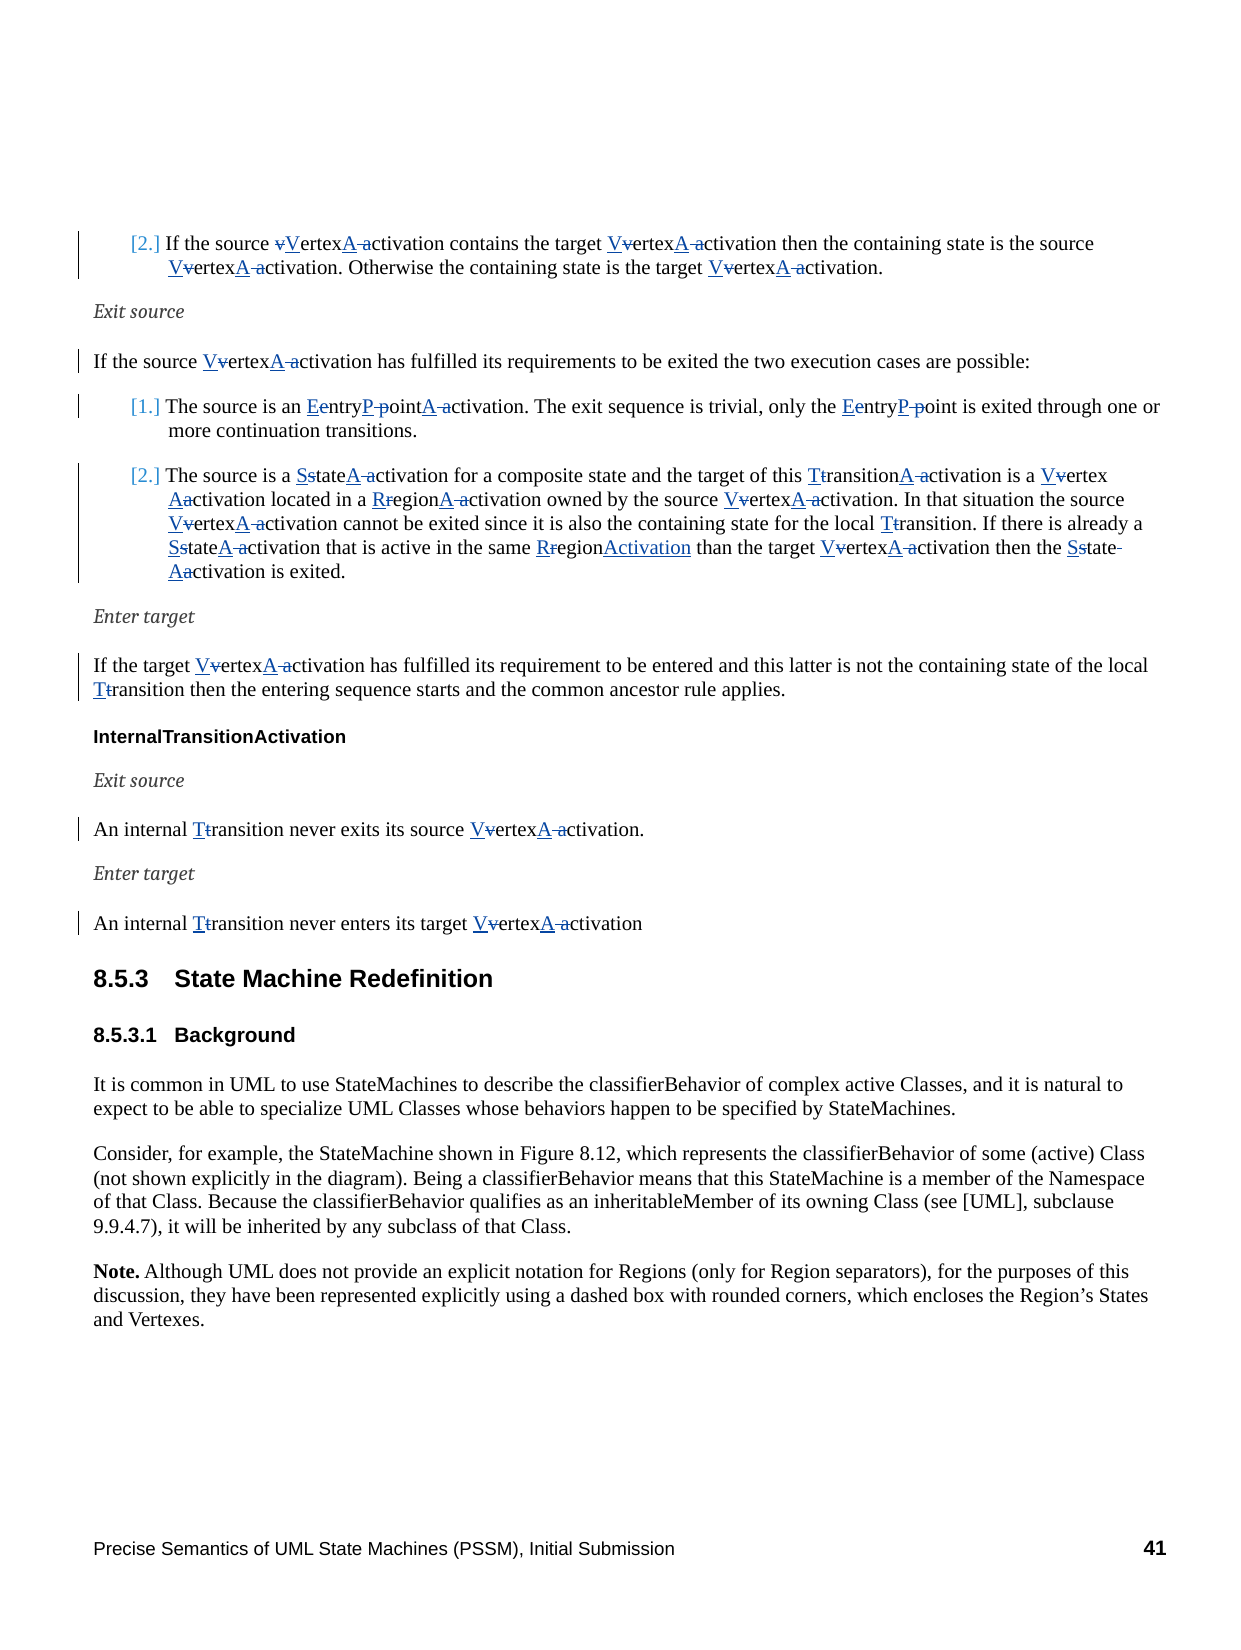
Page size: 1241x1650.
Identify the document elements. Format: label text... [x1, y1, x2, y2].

list If the source VertexActivation contains the target VertexActivation then the containing state is the source VertexActivation. Otherwise the containing state is the target VertexActivation. [131, 231, 1164, 279]
text Note. Although UML does not provide an explicit notation for Regions (only for Region separators), for the purposes of this discussion, they have been represented explicitly using a dashed box with rounded corners, which encloses the Region’s States and Vertexes. [93, 1259, 1164, 1331]
list The source is an EntryPointActivation. The exit sequence is trivial, only the EntryPoint is exited through one or more continuation transitions. [131, 394, 1164, 442]
text Consider, for example, the StateMachine shown in Figure 8.12, which represents the classifierBehavior of some (active) Class (not shown explicitly in the diagram). Being a classifierBehavior means that this StateMachine is a member of the Namespace of that Class. Because the classifierBehavior qualifies as an inheritableMember of its owning Class (see [UML], subclause 9.9.4.7), it will be inherited by any subclass of that Class. [93, 1141, 1164, 1238]
text It is common in UML to use StateMachines to describe the classifierBehavior of complex active Classes, and it is natural to expect to be able to specialize UML Classes whose behaviors happen to be specified by StateMachines. [93, 1072, 1164, 1120]
list The source is a StateActivation for a composite state and the target of this TransitionActivation is a Vertex Activation located in a RegionActivation owned by the source VertexActivation. In that situation the source VertexActivation cannot be exited since it is also the containing state for the local Transition. If there is already a StateActivation that is active in the same RegionActivation than the target VertexActivation then the StateActivation is exited. [131, 463, 1164, 583]
subtitle State Machine Redefinition [93, 964, 1164, 993]
subtitle Exit source [93, 300, 1164, 324]
subtitle Exit source [93, 768, 1164, 792]
subtitle Enter target [93, 604, 1164, 628]
subtitle InternalTransitionActivation [93, 726, 1164, 748]
text An internal Transition never exits its source VertexActivation. [93, 817, 1164, 841]
subtitle Enter target [93, 862, 1164, 886]
text If the source VertexActivation has fulfilled its requirements to be exited the two execution cases are possible: [93, 349, 1164, 373]
subtitle Background [93, 1022, 1164, 1047]
text If the target VertexActivation has fulfilled its requirement to be entered and this latter is not the containing state of the local Transition then the entering sequence starts and the common ancestor rule applies. [93, 653, 1164, 701]
text An internal Transition never enters its target VertexActivation [93, 911, 1164, 935]
